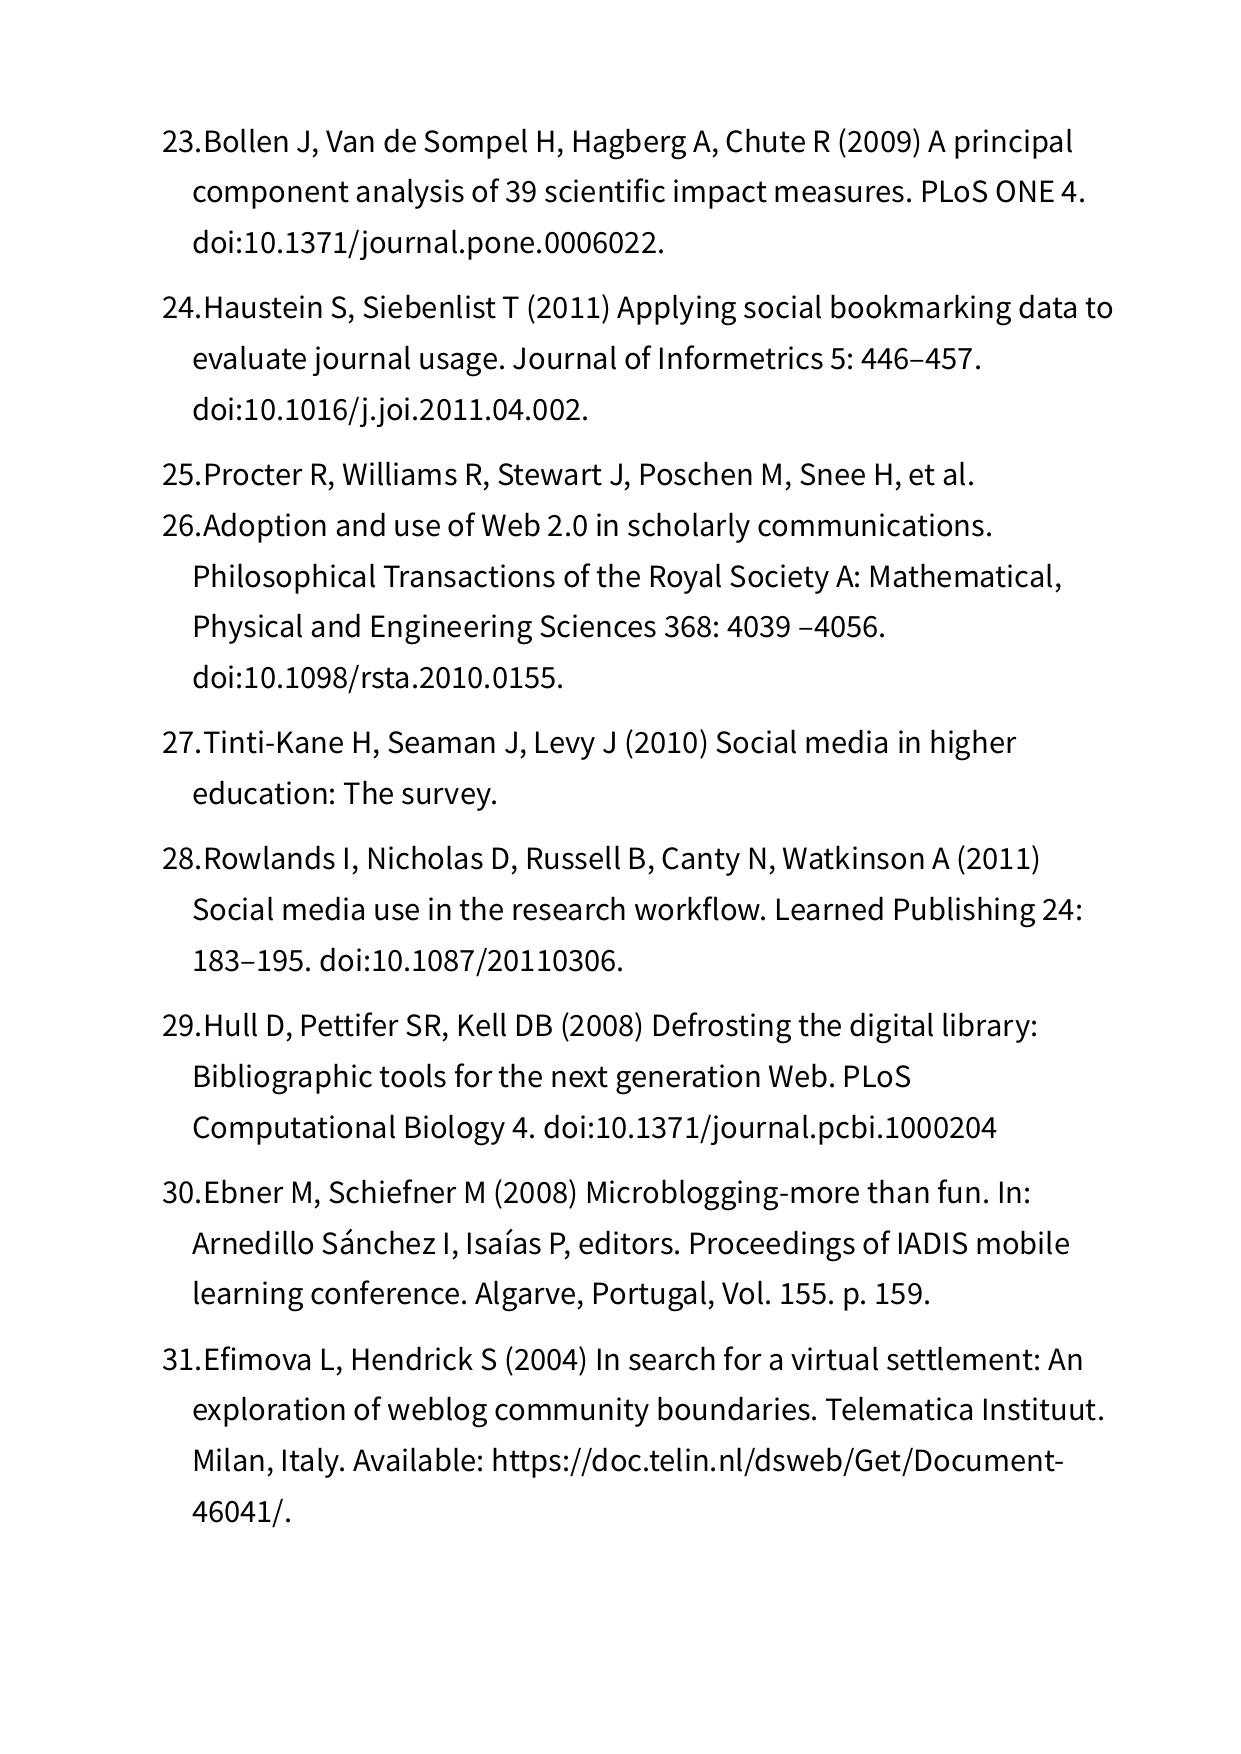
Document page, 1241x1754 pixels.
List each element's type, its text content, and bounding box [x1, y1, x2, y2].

list Rowlands I, Nicholas D, Russell B, Canty N, Watkinson A (2011) Social media use in the research workflow. Learned Publishing 24: 183–195. doi:10.1087/20110306. [162, 836, 1122, 980]
list Tinti-Kane H, Seaman J, Levy J (2010) Social media in higher education: The survey. [162, 720, 1122, 813]
list Adoption and use of Web 2.0 in scholarly communications. Philosophical Transactions of the Royal Society A: Mathematical, Physical and Engineering Sciences 368: 4039 –4056. doi:10.1098/rsta.2010.0155. [162, 502, 1122, 697]
list Procter R, Williams R, Stewart J, Poschen M, Snee H, et al. [162, 452, 1122, 494]
list Hull D, Pettifer SR, Kell DB (2008) Defrosting the digital library: Bibliographic tools for the next generation Web. PLoS Computational Biology 4. doi:10.1371/journal.pcbi.1000204 [162, 1003, 1122, 1146]
list Haustein S, Siebenlist T (2011) Applying social bookmarking data to evaluate journal usage. Journal of Informetrics 5: 446–457. doi:10.1016/j.joi.2011.04.002. [162, 285, 1122, 429]
list Efimova L, Hendrick S (2004) In search for a virtual settlement: An exploration of weblog community boundaries. Telematica Instituut. Milan, Italy. Available: https://doc.telin.nl/dsweb/Get/Document-46041/. [162, 1336, 1122, 1531]
list Bollen J, Van de Sompel H, Hagberg A, Chute R (2009) A principal component analysis of 39 scientific impact measures. PLoS ONE 4. doi:10.1371/journal.pone.0006022. [162, 118, 1122, 262]
list Ebner M, Schiefner M (2008) Microblogging-more than fun. In: Arnedillo Sánchez I, Isaías P, editors. Proceedings of IADIS mobile learning conference. Algarve, Portugal, Vol. 155. p. 159. [162, 1169, 1122, 1313]
